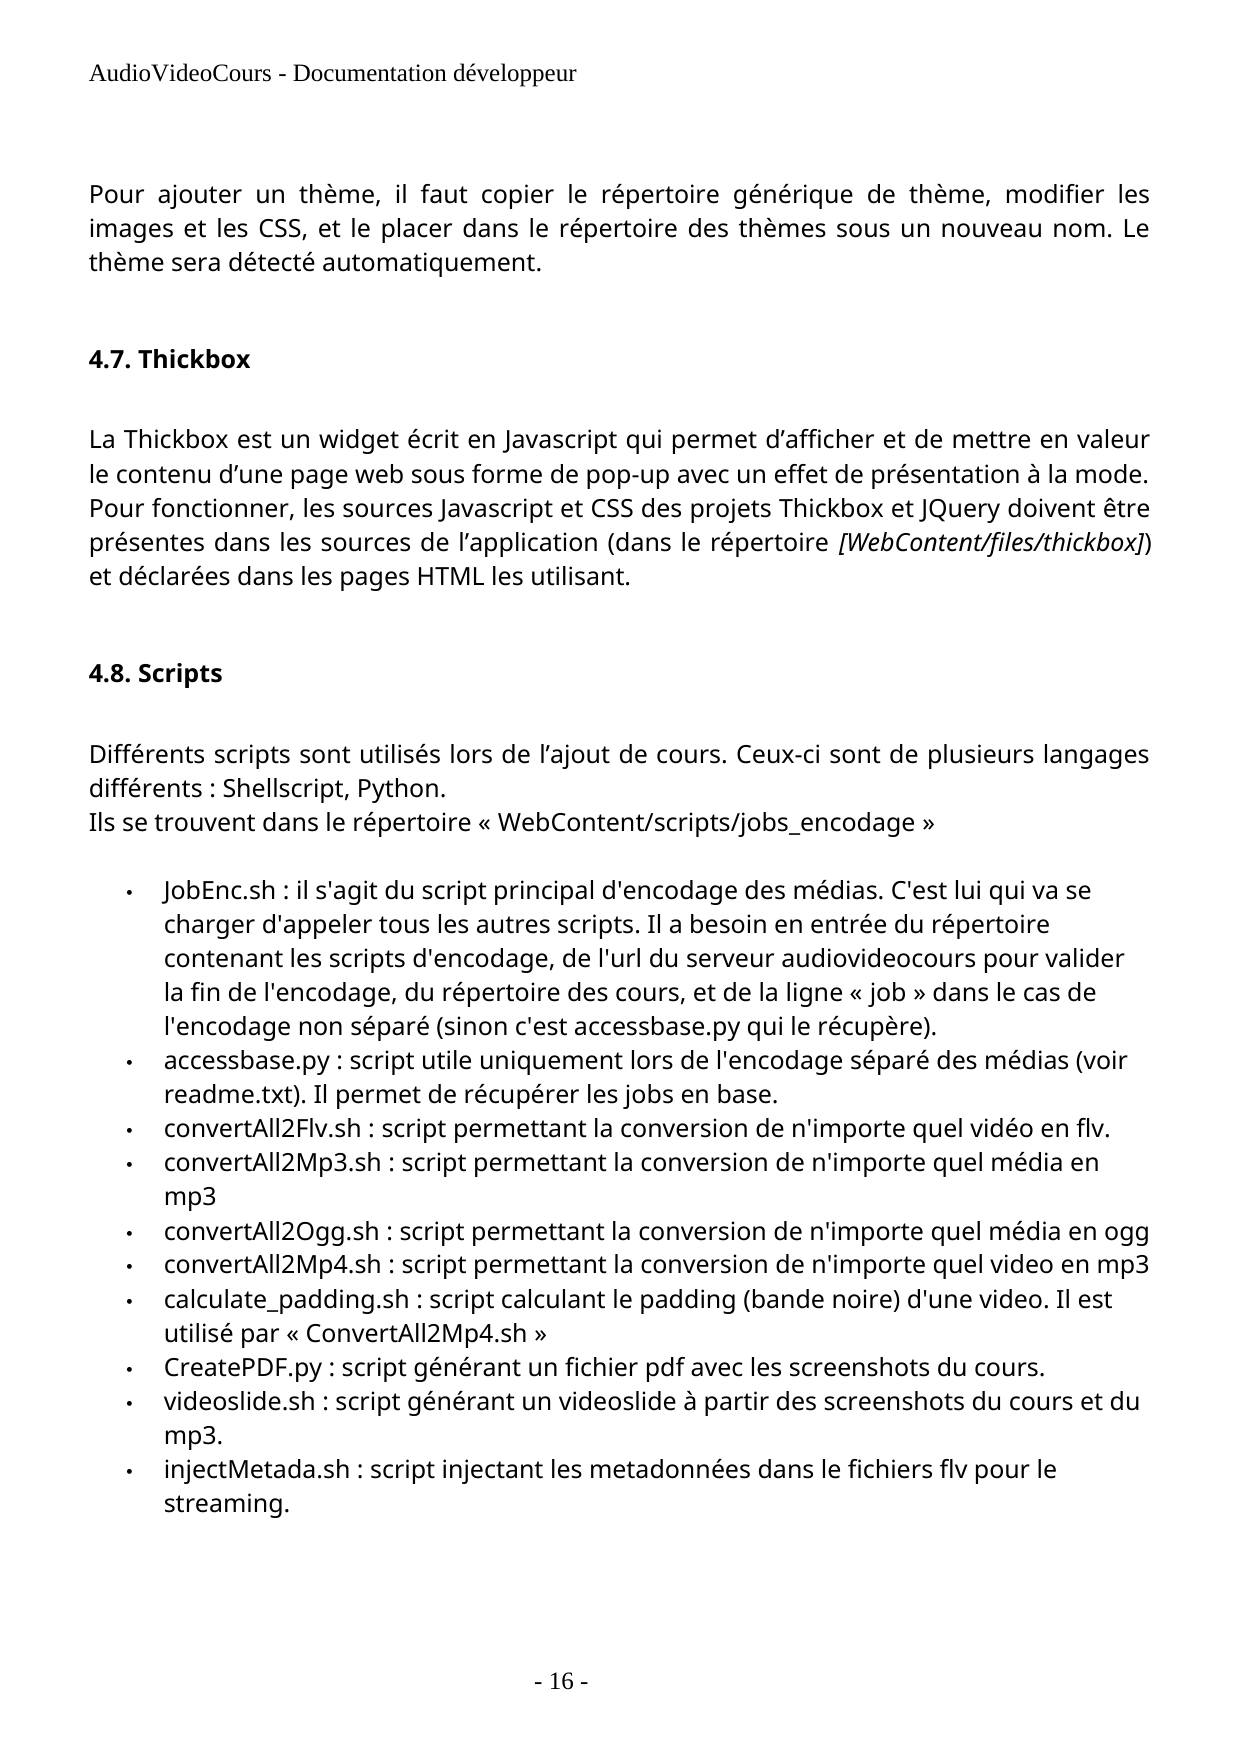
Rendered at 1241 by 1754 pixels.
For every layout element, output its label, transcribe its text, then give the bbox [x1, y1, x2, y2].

list convertAll2Ogg.sh : script permettant la conversion de n'importe quel média en ogg [126, 1213, 1152, 1247]
list CreatePDF.py : script générant un fichier pdf avec les screenshots du cours. [126, 1349, 1152, 1383]
list calculate_padding.sh : script calculant le padding (bande noire) d'une video. Il est utilisé par « ConvertAll2Mp4.sh » [126, 1281, 1152, 1349]
list convertAll2Mp3.sh : script permettant la conversion de n'importe quel média en mp3 [126, 1145, 1152, 1213]
list JobEnc.sh : il s'agit du script principal d'encodage des médias. C'est lui qui va se charger d'appeler tous les autres scripts. Il a besoin en entrée du répertoire contenant les scripts d'encodage, de l'url du serveur audiovideocours pour valider la fin de l'encodage, du répertoire des cours, et de la ligne « job » dans le cas de l'encodage non séparé (sinon c'est accessbase.py qui le récupère). [126, 872, 1152, 1043]
text Ils se trouvent dans le répertoire « WebContent/scripts/jobs_encodage » [88, 804, 1152, 838]
list accessbase.py : script utile uniquement lors de l'encodage séparé des médias (voir readme.txt). Il permet de récupérer les jobs en base. [126, 1043, 1152, 1111]
subtitle 4.8. Scripts [88, 656, 1152, 690]
text Différents scripts sont utilisés lors de l’ajout de cours. Ceux-ci sont de plusieurs langages différents : Shellscript, Python. [88, 736, 1152, 804]
text Pour ajouter un thème, il faut copier le répertoire générique de thème, modifier les images et les CSS, et le placer dans le répertoire des thèmes sous un nouveau nom. Le thème sera détecté automatiquement. [88, 176, 1152, 278]
list convertAll2Mp4.sh : script permettant la conversion de n'importe quel video en mp3 [126, 1247, 1152, 1281]
text Pour fonctionner, les sources Javascript et CSS des projets Thickbox et JQuery doivent être présentes dans les sources de l’application (dans le répertoire [WebContent/files/thickbox]) et déclarées dans les pages HTML les utilisant. [88, 490, 1152, 592]
list convertAll2Flv.sh : script permettant la conversion de n'importe quel vidéo en flv. [126, 1111, 1152, 1145]
subtitle 4.7. Thickbox [88, 342, 1152, 376]
list injectMetada.sh : script injectant les metadonnées dans le fichiers flv pour le streaming. [126, 1452, 1152, 1520]
text La Thickbox est un widget écrit en Javascript qui permet d’afficher et de mettre en valeur le contenu d’une page web sous forme de pop-up avec un effet de présentation à la mode. [88, 422, 1152, 490]
list videoslide.sh : script générant un videoslide à partir des screenshots du cours et du mp3. [126, 1383, 1152, 1452]
